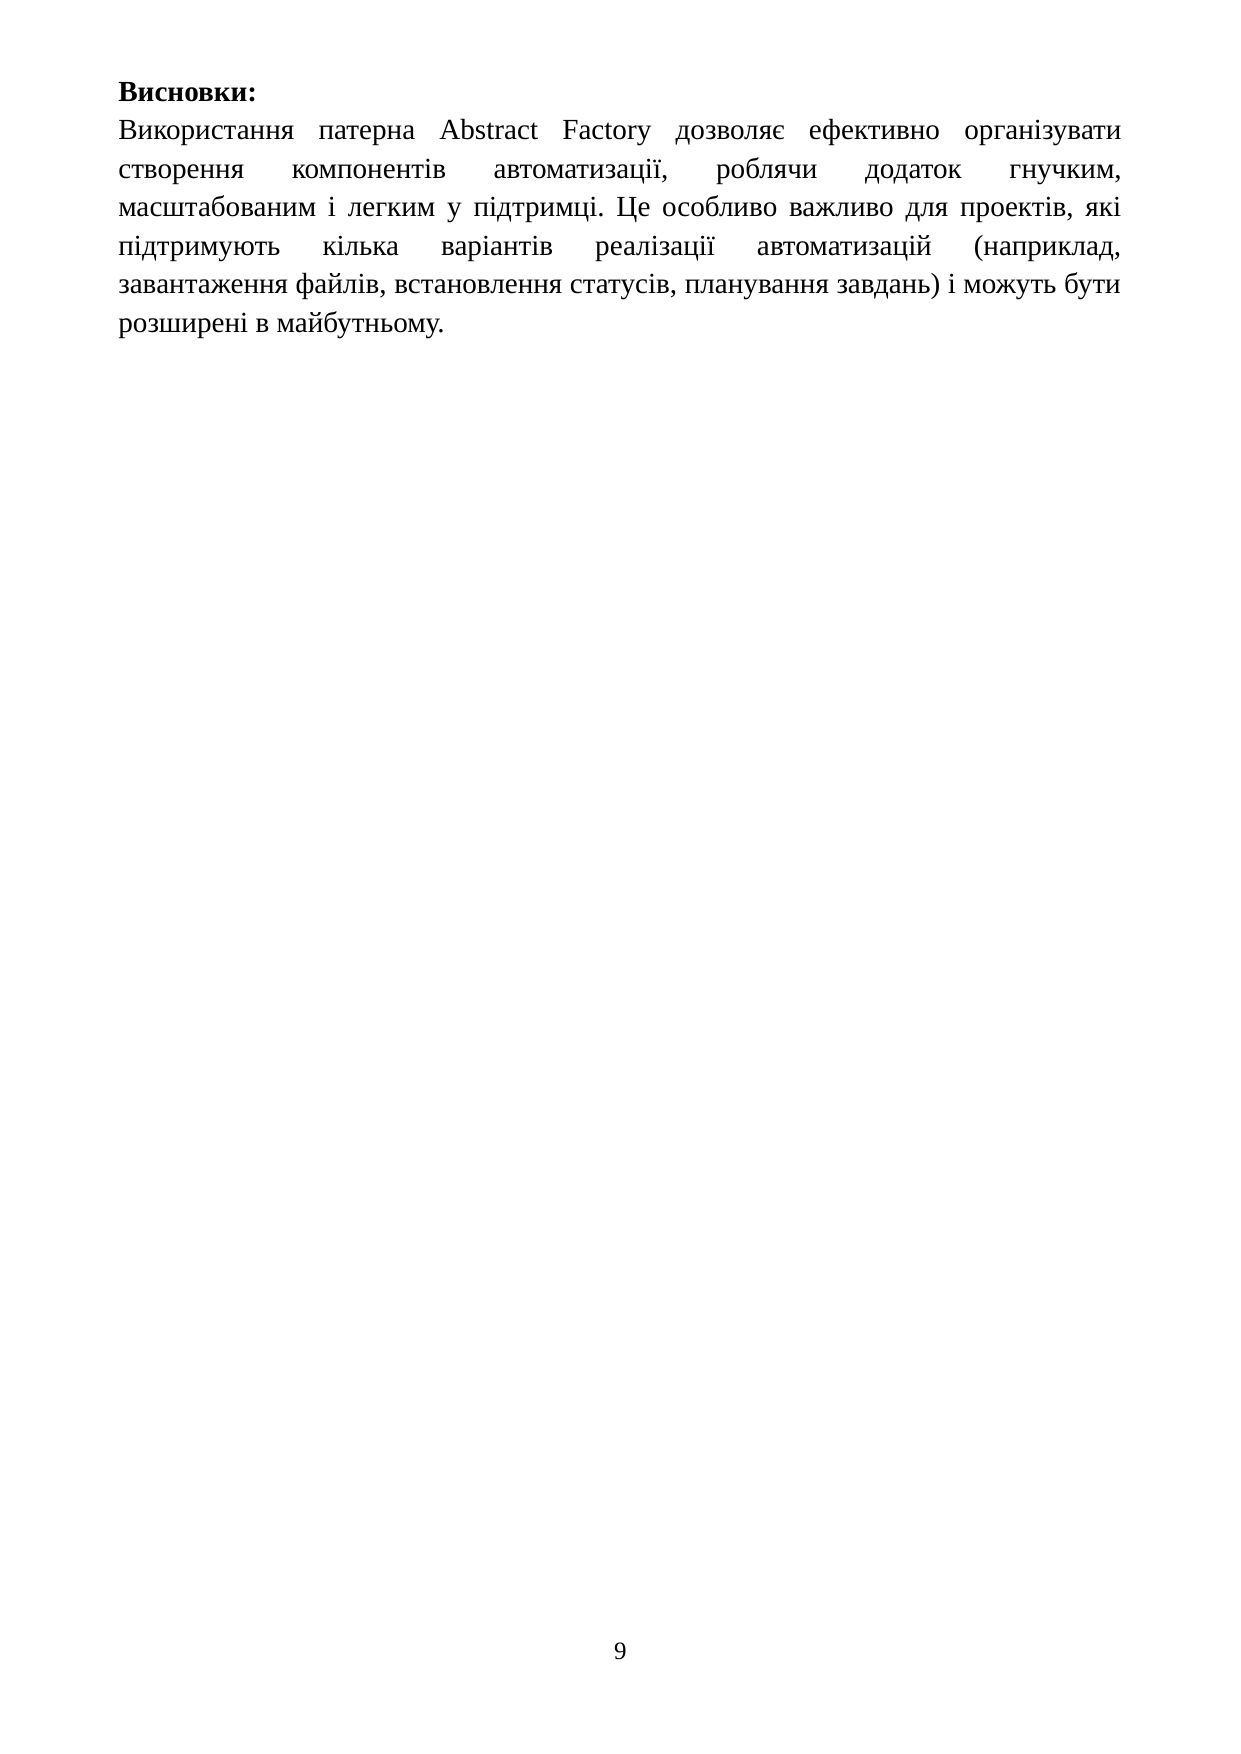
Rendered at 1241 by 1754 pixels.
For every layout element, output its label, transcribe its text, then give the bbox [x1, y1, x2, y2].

text Використання патерна Abstract Factory дозволяє ефективно організувати створення компонентів автоматизації, роблячи додаток гнучким, масштабованим і легким у підтримці. Це особливо важливо для проектів, які підтримують кілька варіантів реалізації автоматизацій (наприклад, завантаження файлів, встановлення статусів, планування завдань) і можуть бути розширені в майбутньому. [118, 112, 1122, 338]
subtitle Висновки: [118, 74, 1122, 107]
